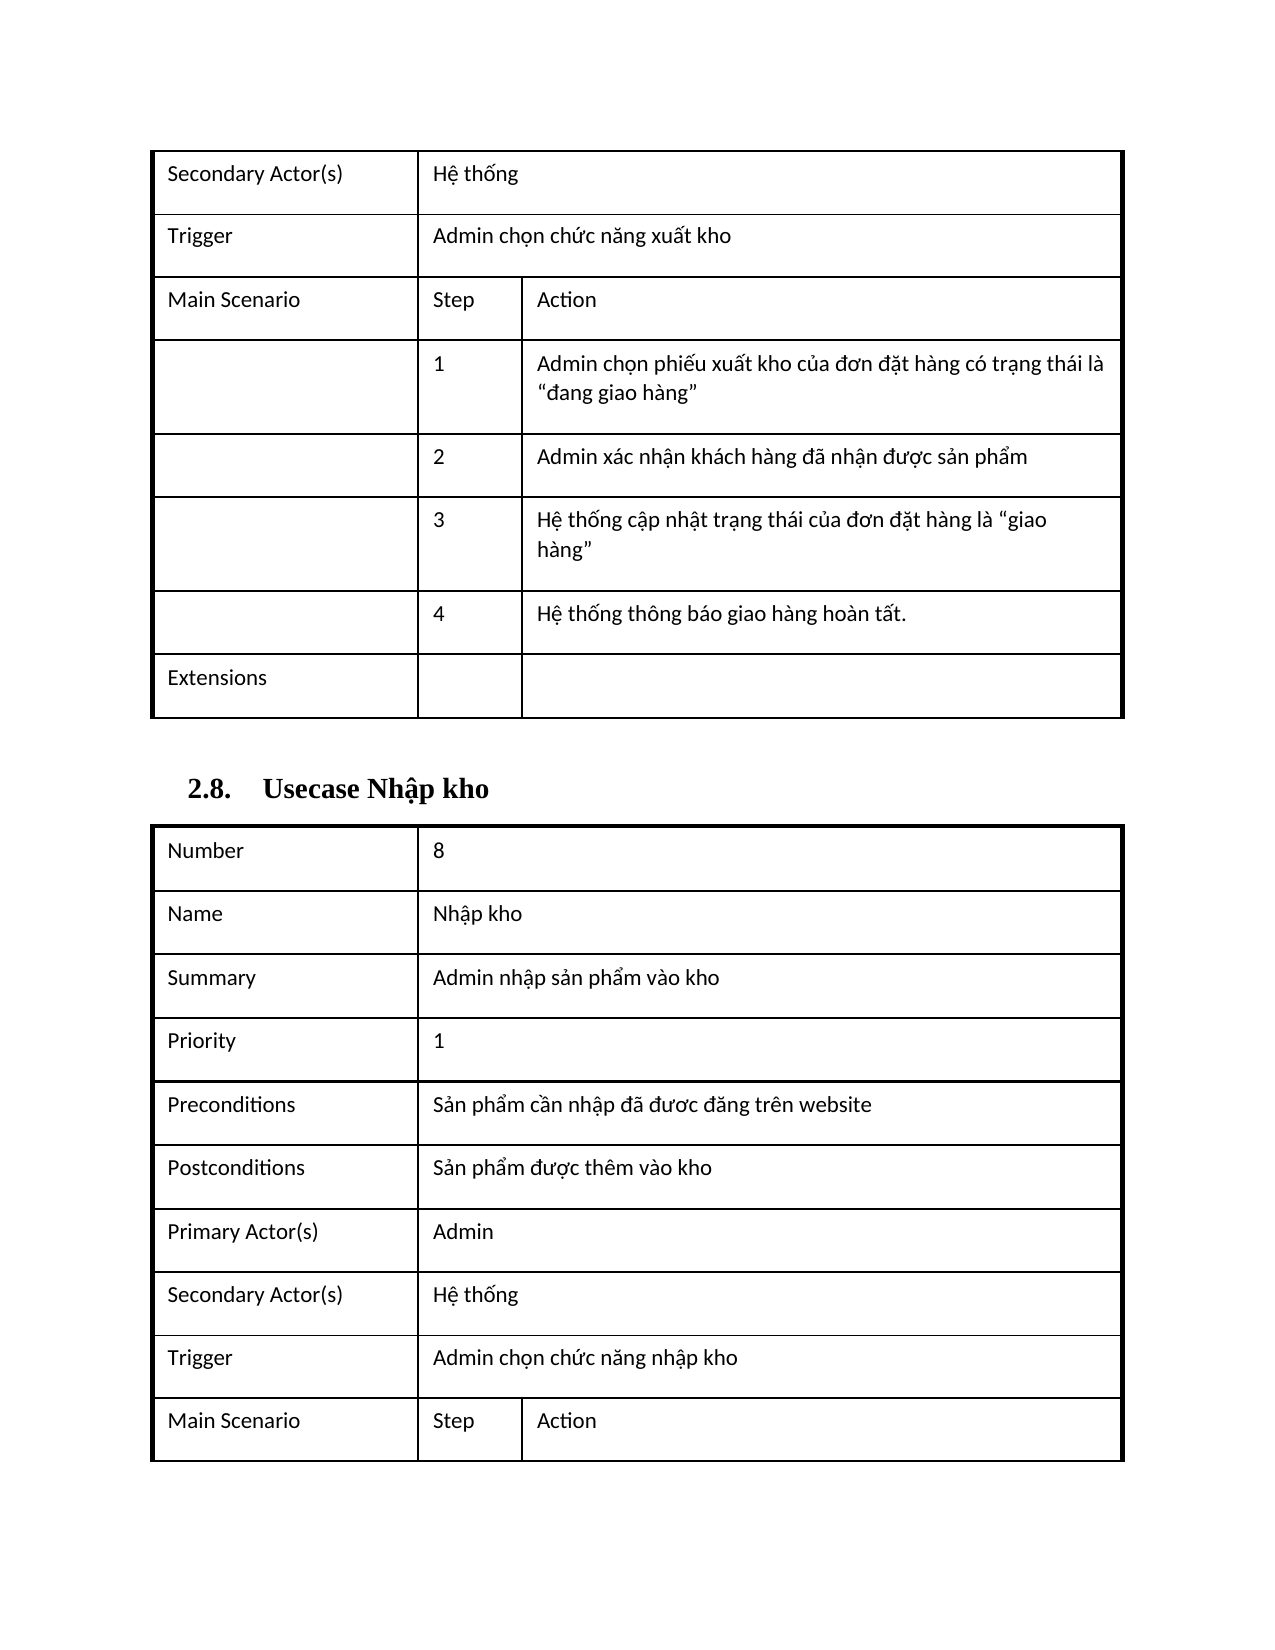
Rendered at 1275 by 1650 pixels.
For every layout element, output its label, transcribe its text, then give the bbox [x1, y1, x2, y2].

table_cell [155, 498, 417, 589]
table_cell Trigger [155, 1336, 417, 1397]
table_header Number [155, 828, 417, 890]
table_cell Admin chọn chức năng nhập kho [419, 1336, 1120, 1397]
table_cell 1 [419, 341, 521, 432]
table_cell Secondary Actor(s) [155, 152, 417, 213]
table_cell 2 [419, 435, 521, 496]
table_cell Admin xác nhận khách hàng đã nhận được sản phẩm [523, 435, 1120, 496]
table_cell [523, 655, 1120, 717]
table_cell Admin [419, 1210, 1120, 1271]
table_cell Hệ thống thông báo giao hàng hoàn tất. [523, 592, 1120, 653]
table_cell Step [419, 278, 521, 339]
table_cell Admin chọn phiếu xuất kho của đơn đặt hàng có trạng thái là “đang giao hàng” [523, 341, 1120, 432]
table_cell Action [523, 278, 1120, 339]
table_cell Admin nhập sản phẩm vào kho [419, 955, 1120, 1017]
table_cell Hệ thống [419, 1273, 1120, 1334]
table_cell Extensions [155, 655, 417, 717]
table_cell Postconditions [155, 1146, 417, 1207]
table_cell Sản phẩm được thêm vào kho [419, 1146, 1120, 1207]
list Usecase Nhập kho [187, 771, 1125, 805]
table_cell [155, 592, 417, 653]
table_cell [155, 341, 417, 432]
table_cell Primary Actor(s) [155, 1210, 417, 1271]
table_cell 4 [419, 592, 521, 653]
table_cell 1 [419, 1019, 1120, 1080]
table_cell [419, 655, 521, 717]
table_cell Priority [155, 1019, 417, 1080]
table_header 8 [419, 828, 1120, 890]
table_cell Hệ thống cập nhật trạng thái của đơn đặt hàng là “giao hàng” [523, 498, 1120, 589]
table_cell Name [155, 892, 417, 953]
table_cell Main Scenario [155, 1399, 417, 1460]
table_cell Nhập kho [419, 892, 1120, 953]
table_cell Admin chọn chức năng xuất kho [419, 215, 1120, 276]
table_cell Hệ thống [419, 152, 1120, 213]
table_cell Action [523, 1399, 1120, 1460]
table_cell Secondary Actor(s) [155, 1273, 417, 1334]
table_cell Sản phẩm cần nhập đã đươc đăng trên website [419, 1083, 1120, 1144]
table_cell 3 [419, 498, 521, 589]
table_cell [155, 435, 417, 496]
table_cell Trigger [155, 215, 417, 276]
table_cell Step [419, 1399, 521, 1460]
table_cell Main Scenario [155, 278, 417, 339]
table_cell Preconditions [155, 1083, 417, 1144]
table_cell Summary [155, 955, 417, 1017]
